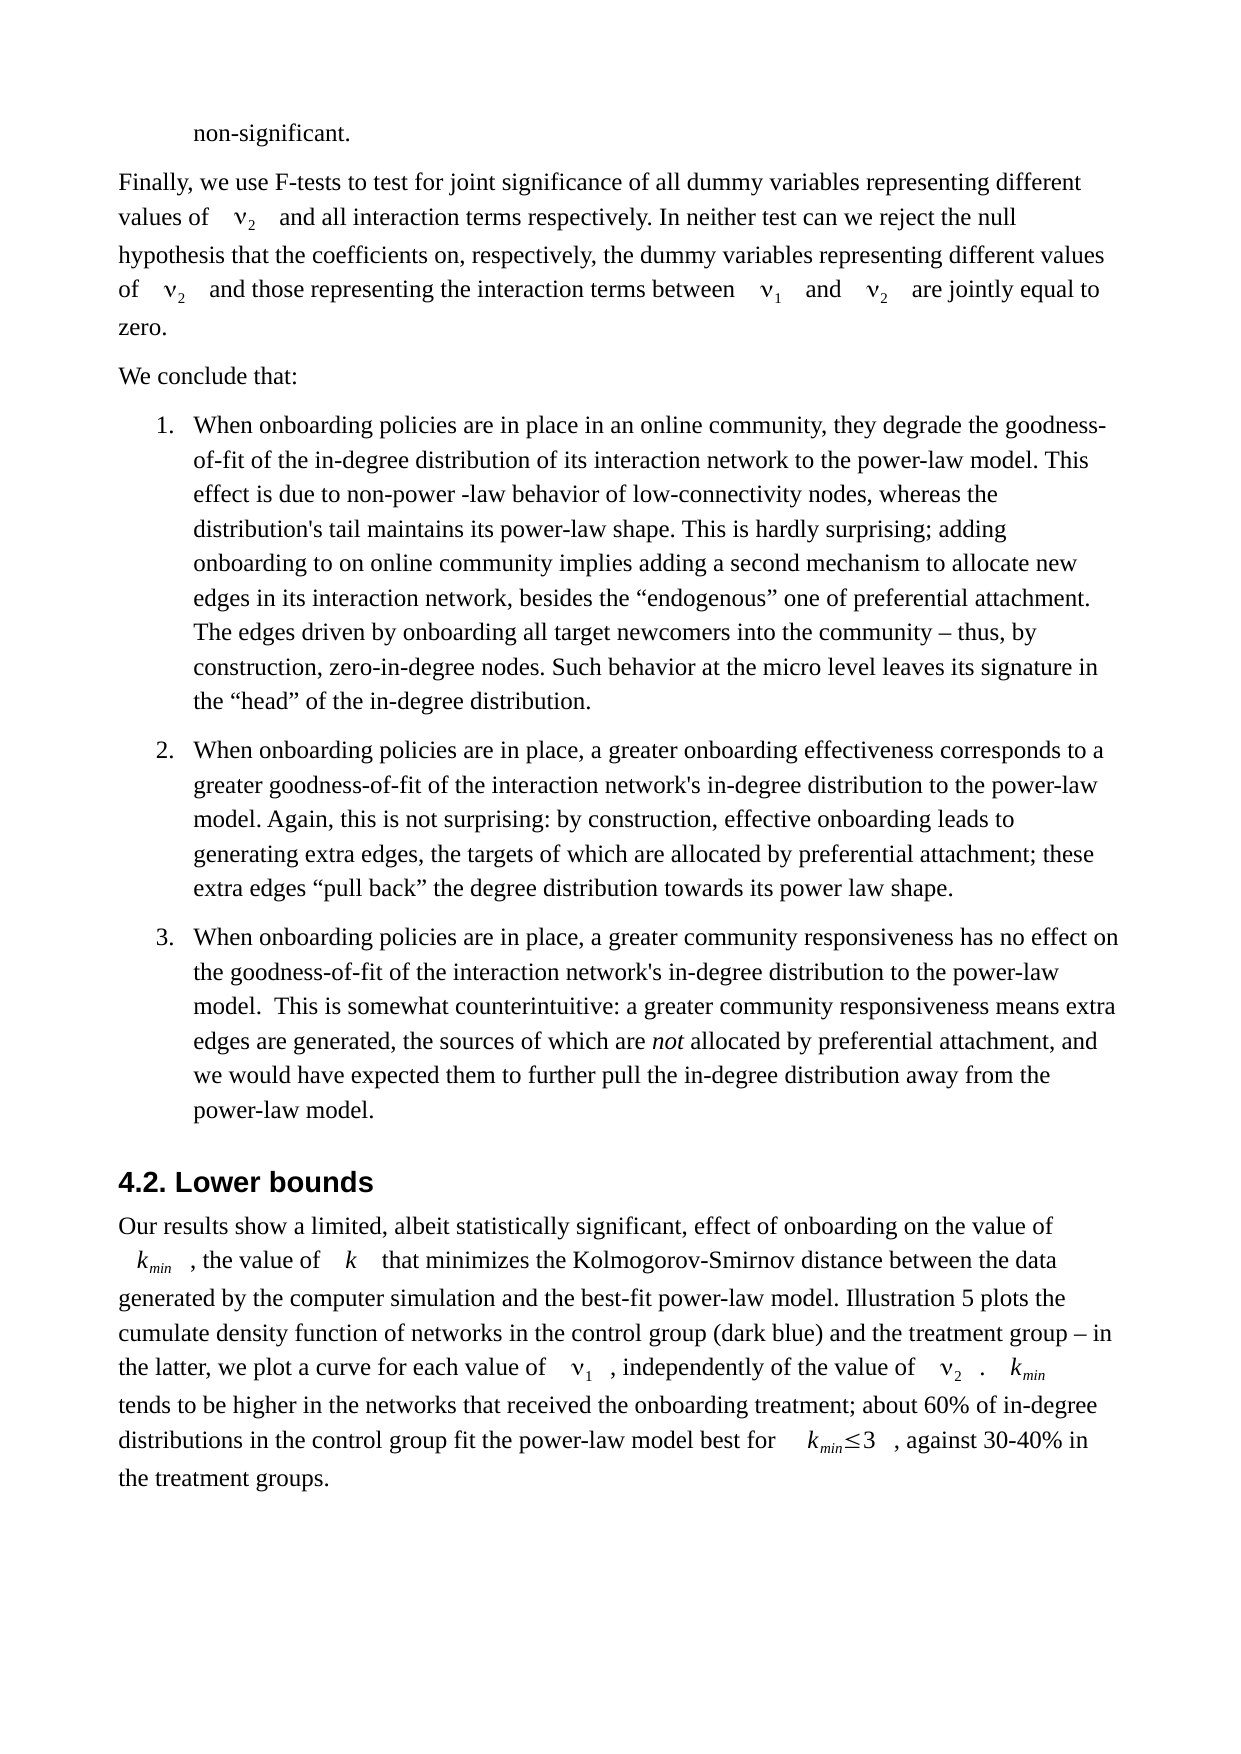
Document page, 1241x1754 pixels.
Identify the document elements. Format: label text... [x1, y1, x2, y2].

text We conclude that: [118, 361, 1122, 390]
text Our results show a limited, albeit statistically significant, effect of onboarding on the value of , the value of that minimizes the Kolmogorov-Smirnov distance between the data generated by the computer simulation and the best-fit power-law model. Illustration 5 plots the cumulate density function of networks in the control group (dark blue) and the treatment group – in the latter, we plot a curve for each value of , independently of the value of . tends to be higher in the networks that received the onboarding treatment; about 60% of in-degree distributions in the control group fit the power-law model best for , against 30-40% in the treatment groups. [118, 1211, 1122, 1492]
subtitle 4.2. Lower bounds [118, 1165, 1122, 1198]
text Finally, we use F-tests to test for joint significance of all dummy variables representing different values of and all interaction terms respectively. In neither test can we reject the null hypothesis that the coefficients on, respectively, the dummy variables representing different values of and those representing the interaction terms between and are jointly equal to zero. [118, 167, 1122, 341]
list When onboarding policies are in place in an online community, they degrade the goodness-of-fit of the in-degree distribution of its interaction network to the power-law model. This effect is due to non-power -law behavior of low-connectivity nodes, whereas the distribution's tail maintains its power-law shape. This is hardly surprising; adding onboarding to on online community implies adding a second mechanism to allocate new edges in its interaction network, besides the “endogenous” one of preferential attachment. The edges driven by onboarding all target newcomers into the community – thus, by construction, zero-in-degree nodes. Such behavior at the micro level leaves its signature in the “head” of the in-degree distribution. [156, 411, 1122, 715]
list When onboarding policies are in place, a greater community responsiveness has no effect on the goodness-of-fit of the interaction network's in-degree distribution to the power-law model. This is somewhat counterintuitive: a greater community responsiveness means extra edges are generated, the sources of which are not allocated by preferential attachment, and we would have expected them to further pull the in-degree distribution away from the power-law model. [156, 922, 1122, 1123]
list All coefficients on interaction terms between the two groups of dummy variables are non-significant. [156, 118, 1122, 147]
list When onboarding policies are in place, a greater onboarding effectiveness corresponds to a greater goodness-of-fit of the interaction network's in-degree distribution to the power-law model. Again, this is not surprising: by construction, effective onboarding leads to generating extra edges, the targets of which are allocated by preferential attachment; these extra edges “pull back” the degree distribution towards its power law shape. [156, 735, 1122, 902]
